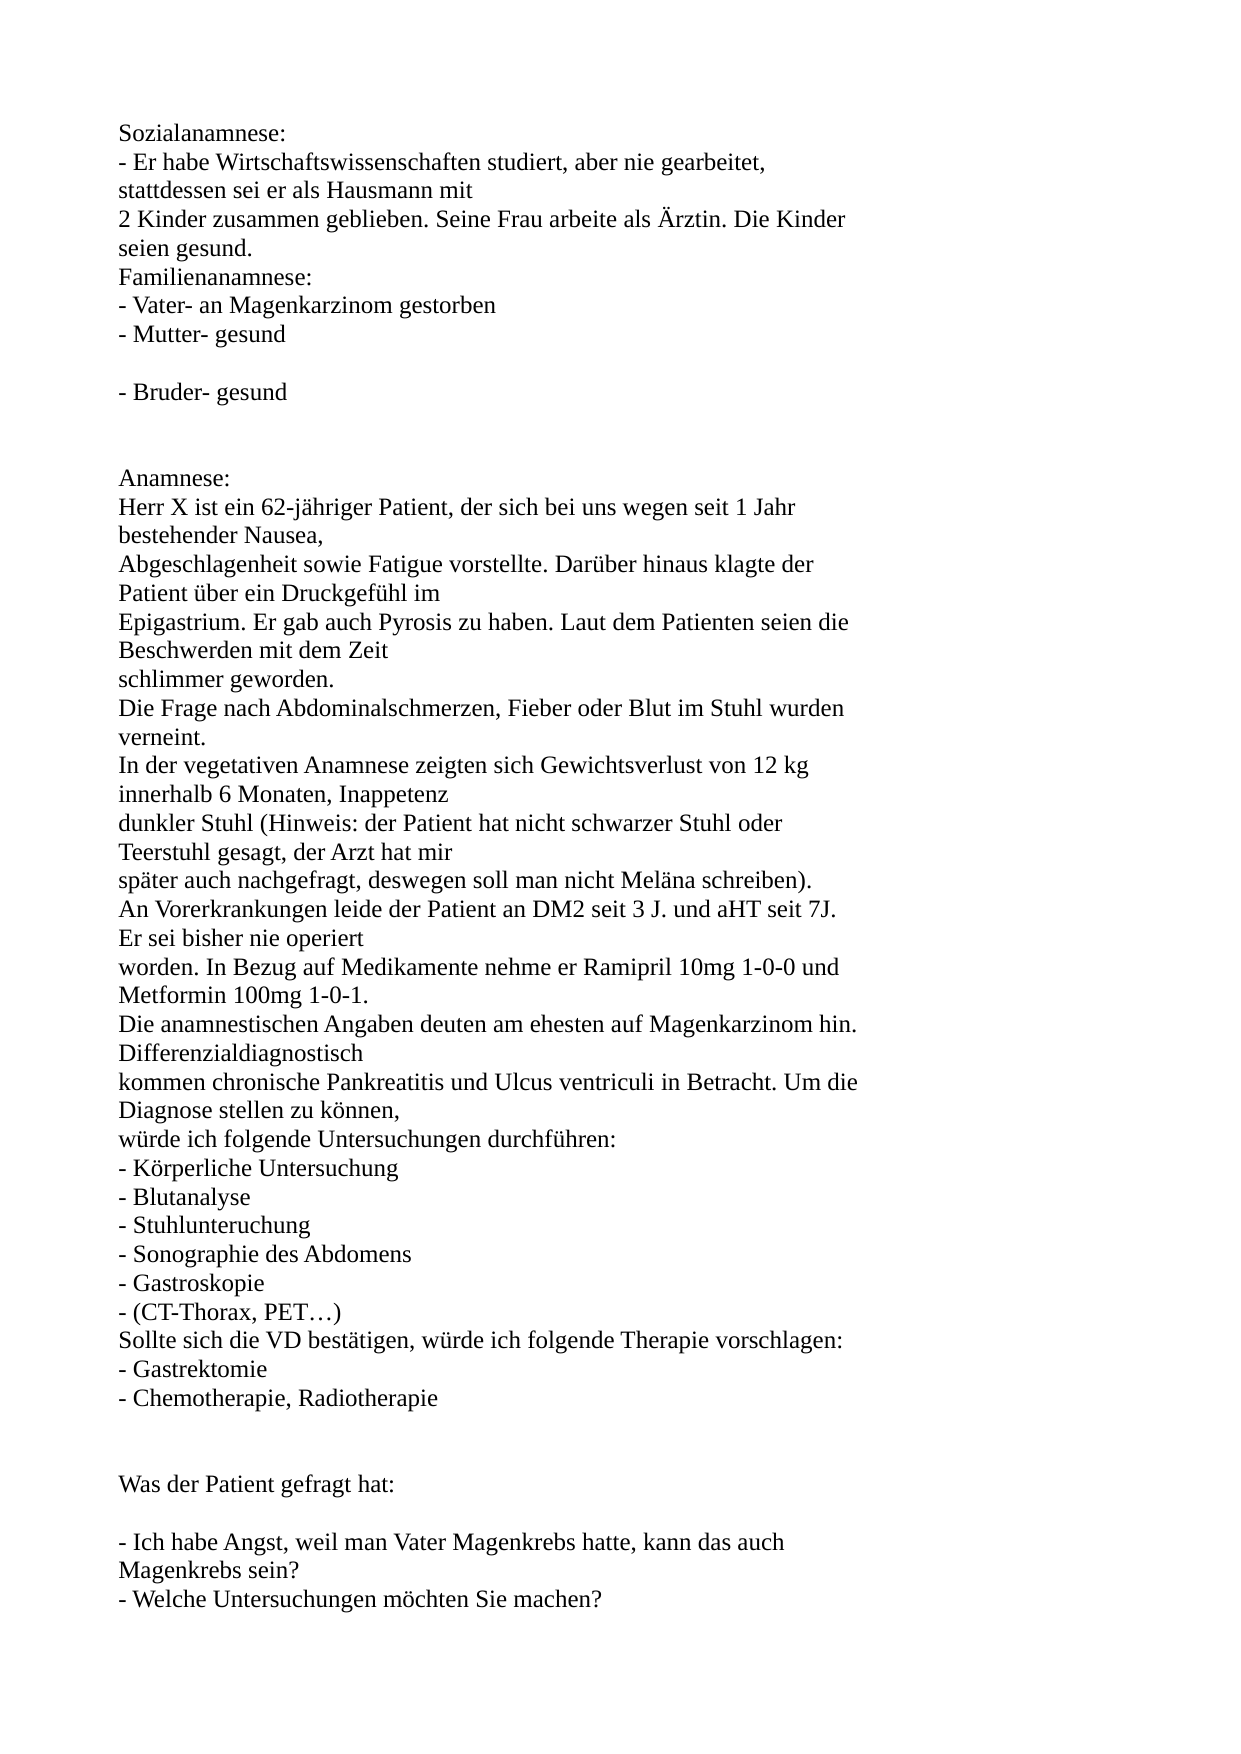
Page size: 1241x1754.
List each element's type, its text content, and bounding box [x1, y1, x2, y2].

text Metformin 100mg 1-0-1. [118, 981, 1122, 1009]
text Er sei bisher nie operiert [118, 923, 1122, 952]
text seien gesund. [118, 233, 1122, 262]
text 2 Kinder zusammen geblieben. Seine Frau arbeite als Ärztin. Die Kinder [118, 204, 1122, 233]
text Magenkrebs sein? [118, 1556, 1122, 1584]
text Patient über ein Druckgefühl im [118, 578, 1122, 607]
text - Vater- an Magenkarzinom gestorben [118, 291, 1122, 319]
text - (CT-Thorax, PET…) [118, 1297, 1122, 1326]
text - Er habe Wirtschaftswissenschaften studiert, aber nie gearbeitet, [118, 147, 1122, 176]
text An Vorerkrankungen leide der Patient an DM2 seit 3 J. und aHT seit 7J. [118, 894, 1122, 923]
text dunkler Stuhl (Hinweis: der Patient hat nicht schwarzer Stuhl oder [118, 808, 1122, 837]
text In der vegetativen Anamnese zeigten sich Gewichtsverlust von 12 kg [118, 751, 1122, 779]
text - Mutter- gesund [118, 319, 1122, 348]
text - Welche Untersuchungen möchten Sie machen? [118, 1584, 1122, 1613]
text - Gastrektomie [118, 1354, 1122, 1383]
text - Blutanalyse [118, 1182, 1122, 1211]
text Epigastrium. Er gab auch Pyrosis zu haben. Laut dem Patienten seien die [118, 607, 1122, 636]
text kommen chronische Pankreatitis und Ulcus ventriculi in Betracht. Um die [118, 1067, 1122, 1096]
text - Bruder- gesund [118, 377, 1122, 406]
text Sozialanamnese: [118, 118, 1122, 147]
text innerhalb 6 Monaten, Inappetenz [118, 779, 1122, 808]
text Die anamnestischen Angaben deuten am ehesten auf Magenkarzinom hin. [118, 1009, 1122, 1038]
text Anamnese: [118, 463, 1122, 492]
text Teerstuhl gesagt, der Arzt hat mir [118, 837, 1122, 866]
text Herr X ist ein 62-jähriger Patient, der sich bei uns wegen seit 1 Jahr [118, 492, 1122, 521]
text - Gastroskopie [118, 1268, 1122, 1297]
text würde ich folgende Untersuchungen durchführen: [118, 1124, 1122, 1153]
text Sollte sich die VD bestätigen, würde ich folgende Therapie vorschlagen: [118, 1326, 1122, 1354]
text - Ich habe Angst, weil man Vater Magenkrebs hatte, kann das auch [118, 1527, 1122, 1556]
text Differenzialdiagnostisch [118, 1038, 1122, 1067]
text später auch nachgefragt, deswegen soll man nicht Meläna schreiben). [118, 866, 1122, 894]
text schlimmer geworden. [118, 664, 1122, 693]
text verneint. [118, 722, 1122, 751]
text Abgeschlagenheit sowie Fatigue vorstellte. Darüber hinaus klagte der [118, 549, 1122, 578]
text - Chemotherapie, Radiotherapie [118, 1383, 1122, 1412]
text Diagnose stellen zu können, [118, 1096, 1122, 1124]
text bestehender Nausea, [118, 521, 1122, 549]
text stattdessen sei er als Hausmann mit [118, 176, 1122, 204]
text - Körperliche Untersuchung [118, 1153, 1122, 1182]
text - Sonographie des Abdomens [118, 1239, 1122, 1268]
text Was der Patient gefragt hat: [118, 1469, 1122, 1498]
text Familienanamnese: [118, 262, 1122, 291]
text Beschwerden mit dem Zeit [118, 636, 1122, 664]
text - Stuhlunteruchung [118, 1211, 1122, 1239]
text worden. In Bezug auf Medikamente nehme er Ramipril 10mg 1-0-0 und [118, 952, 1122, 981]
text Die Frage nach Abdominalschmerzen, Fieber oder Blut im Stuhl wurden [118, 693, 1122, 722]
